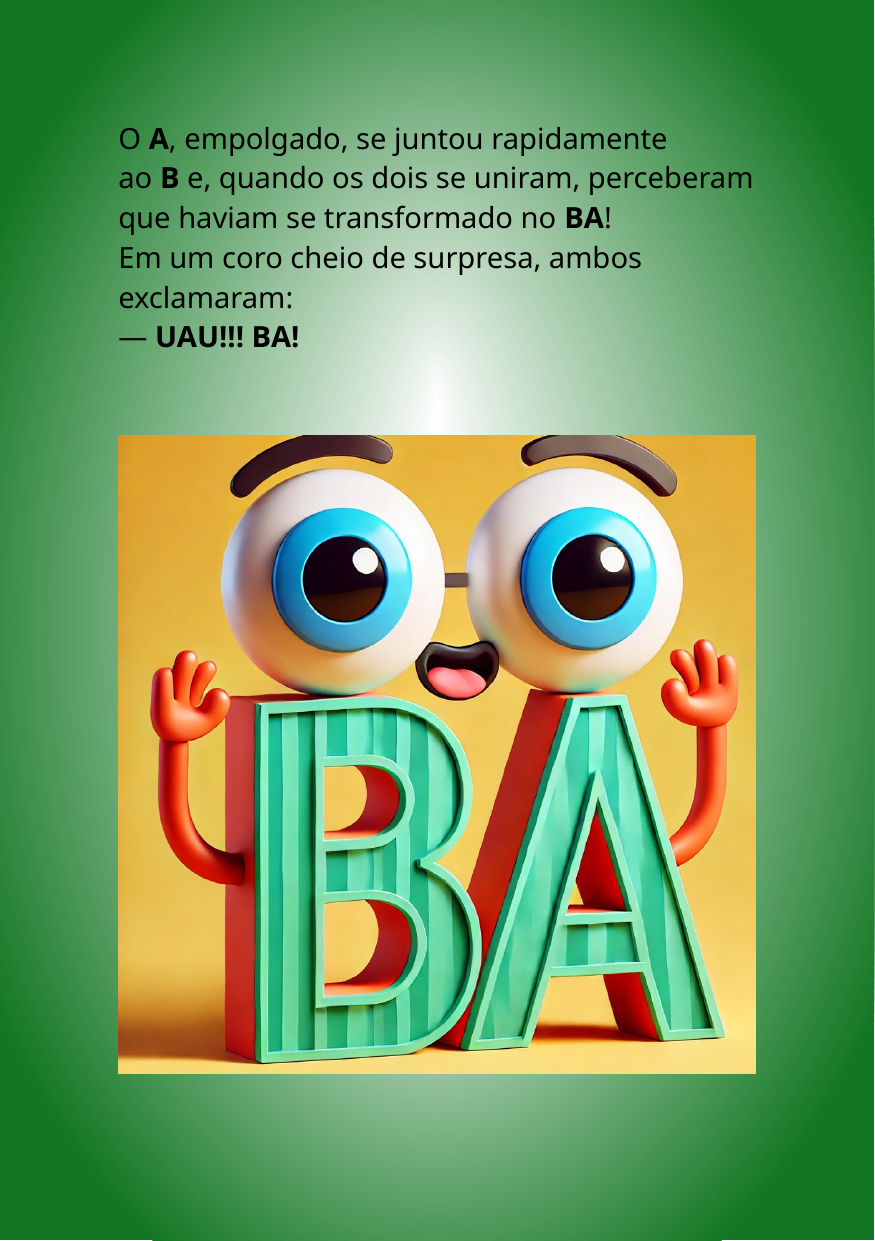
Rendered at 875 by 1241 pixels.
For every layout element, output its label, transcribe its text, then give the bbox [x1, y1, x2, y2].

text O A, empolgado, se juntou rapidamente ao B e, quando os dois se uniram, perceberam que haviam se transformado no BA! Em um coro cheio de surpresa, ambos exclamaram: — UAU!!! BA! [118, 118, 756, 356]
picture [118, 435, 756, 1074]
